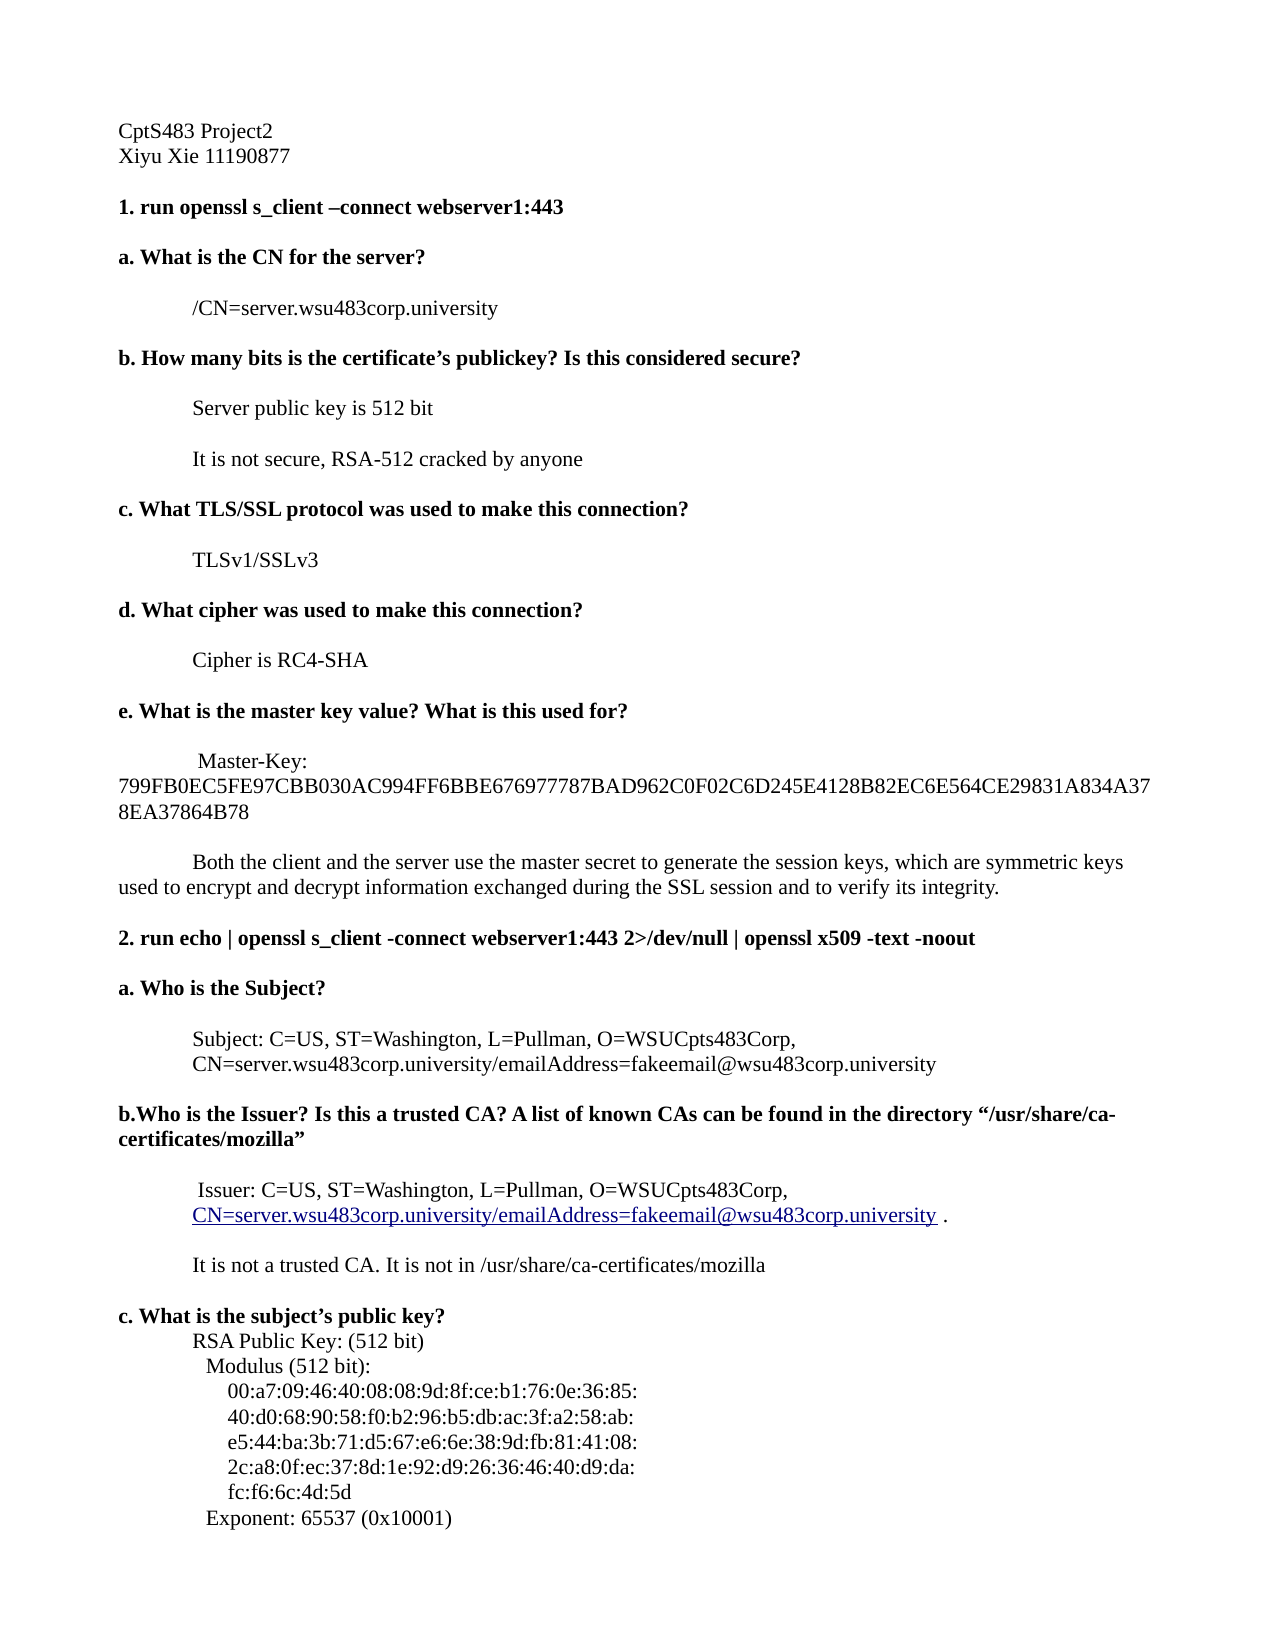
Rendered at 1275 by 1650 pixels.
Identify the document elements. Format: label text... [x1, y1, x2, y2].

text Master-Key: 799FB0EC5FE97CBB030AC994FF6BBE676977787BAD962C0F02C6D245E4128B82EC6E564CE29831A834A378EA37864B78 [118, 748, 1157, 824]
text c. What is the subject’s public key? [118, 1303, 1157, 1328]
text CptS483 Project2 [118, 118, 1157, 143]
text Exponent: 65537 (0x10001) [118, 1504, 1157, 1530]
text Issuer: C=US, ST=Washington, L=Pullman, O=WSUCpts483Corp, CN=server.wsu483corp.university/emailAddress=fakeemail@wsu483corp.university . [118, 1177, 1157, 1227]
text /CN=server.wsu483corp.university [118, 294, 1157, 320]
text c. What TLS/SSL protocol was used to make this connection? [118, 496, 1157, 521]
text d. What cipher was used to make this connection? [118, 597, 1157, 622]
text 2. run echo | openssl s_client -connect webserver1:443 2>/dev/null | openssl x509 -text -noout [118, 925, 1157, 950]
text a. Who is the Subject? [118, 975, 1157, 1000]
text Xiyu Xie 11190877 [118, 143, 1157, 168]
text Cipher is RC4-SHA [118, 647, 1157, 673]
text b.Who is the Issuer? Is this a trusted CA? A list of known CAs can be found in the directory “/usr/share/ca-certificates/mozilla” [118, 1101, 1157, 1152]
text 00:a7:09:46:40:08:08:9d:8f:ce:b1:76:0e:36:85: [118, 1378, 1157, 1404]
text Both the client and the server use the master secret to generate the session keys, which are symmetric keys used to encrypt and decrypt information exchanged during the SSL session and to verify its integrity. [118, 849, 1157, 899]
text e. What is the master key value? What is this used for? [118, 698, 1157, 723]
text Server public key is 512 bit [118, 395, 1157, 421]
text RSA Public Key: (512 bit) [118, 1328, 1157, 1353]
text Modulus (512 bit): [118, 1353, 1157, 1378]
text It is not secure, RSA-512 cracked by anyone [118, 446, 1157, 471]
text a. What is the CN for the server? [118, 244, 1157, 269]
text 1. run openssl s_client –connect webserver1:443 [118, 194, 1157, 219]
text Subject: C=US, ST=Washington, L=Pullman, O=WSUCpts483Corp, CN=server.wsu483corp.university/emailAddress=fakeemail@wsu483corp.university [118, 1026, 1157, 1076]
text e5:44:ba:3b:71:d5:67:e6:6e:38:9d:fb:81:41:08: [118, 1429, 1157, 1454]
text b. How many bits is the certificate’s publickey? Is this considered secure? [118, 345, 1157, 370]
text TLSv1/SSLv3 [118, 547, 1157, 572]
text 40:d0:68:90:58:f0:b2:96:b5:db:ac:3f:a2:58:ab: [118, 1404, 1157, 1429]
text fc:f6:6c:4d:5d [118, 1479, 1157, 1504]
text 2c:a8:0f:ec:37:8d:1e:92:d9:26:36:46:40:d9:da: [118, 1454, 1157, 1479]
text It is not a trusted CA. It is not in /usr/share/ca-certificates/mozilla [118, 1252, 1157, 1278]
